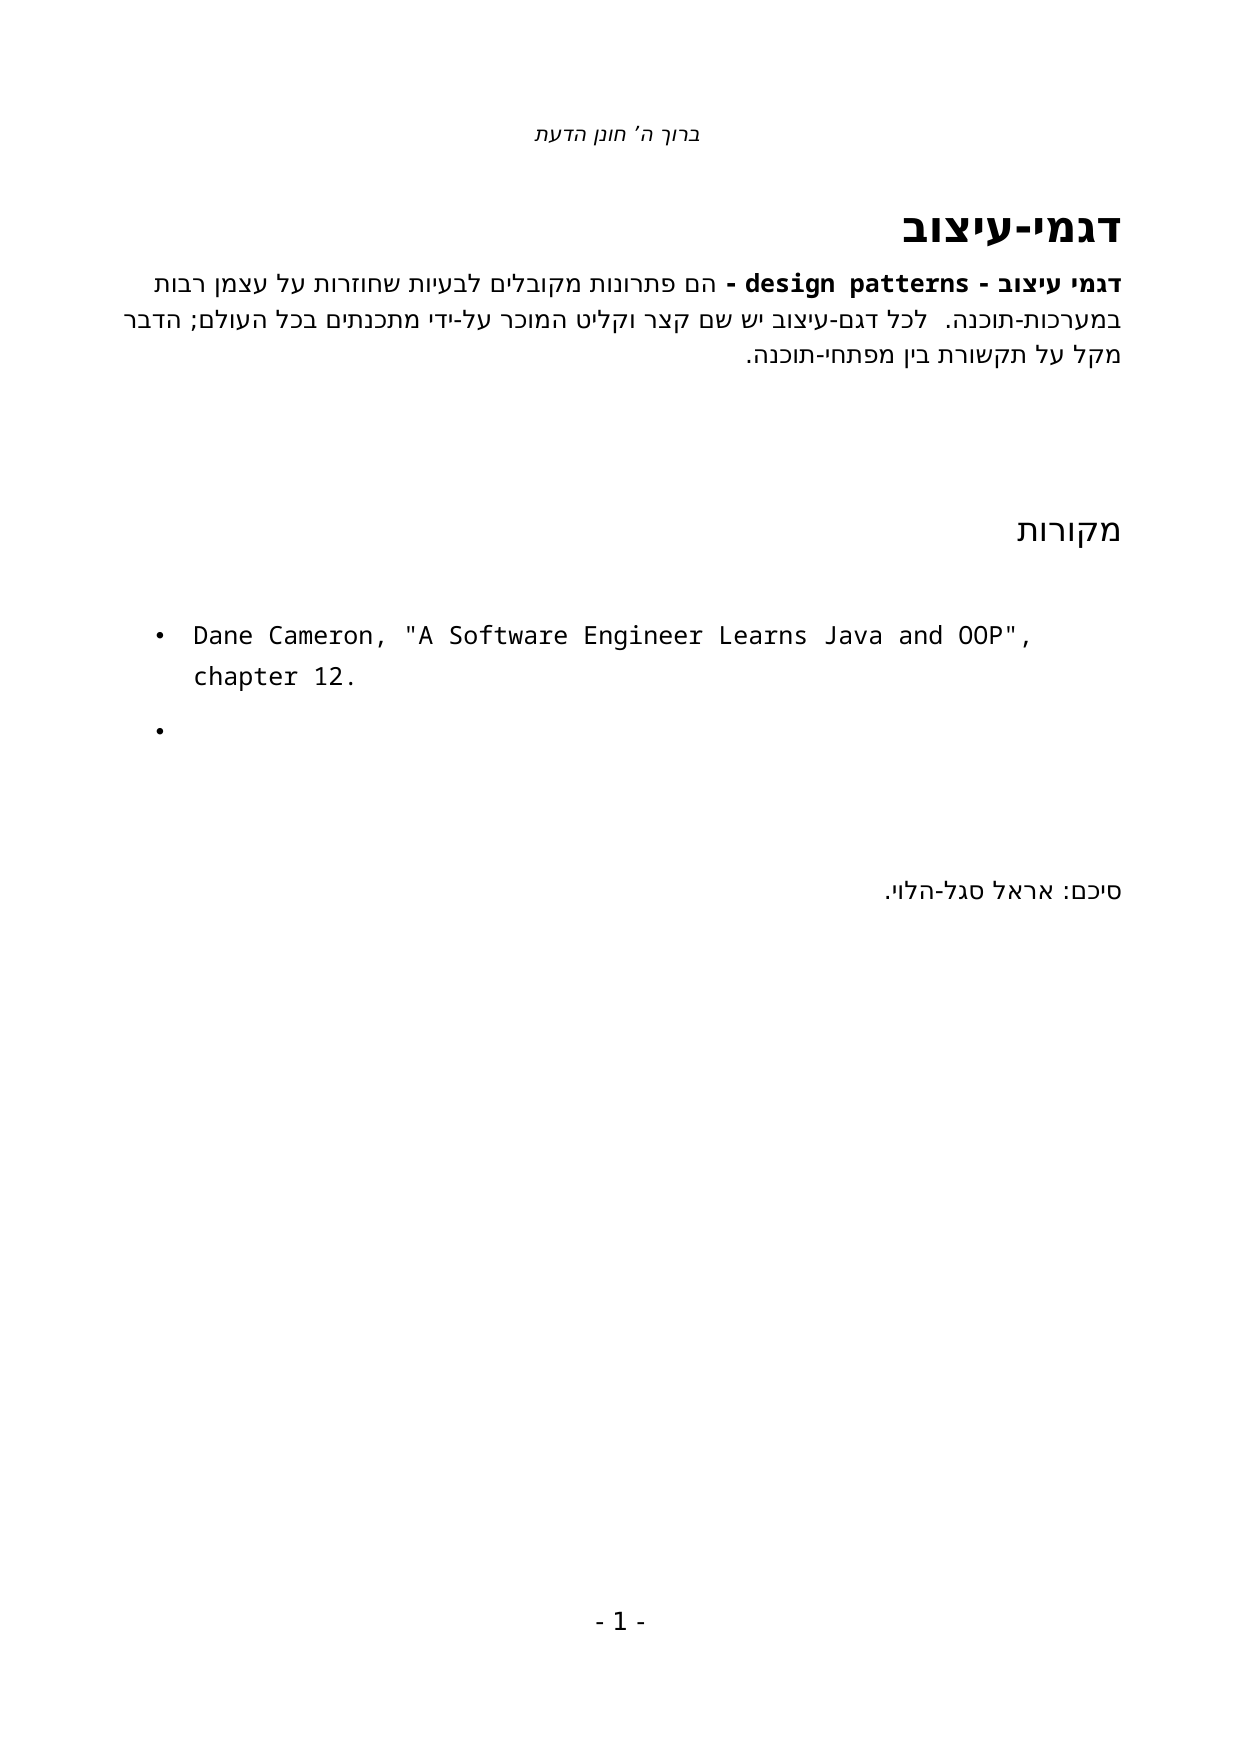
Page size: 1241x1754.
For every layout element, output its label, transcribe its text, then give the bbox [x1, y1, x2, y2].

subtitle מקורות [118, 511, 1122, 550]
text דגמי עיצוב - design patterns - הם פתרונות מקובלים לבעיות שחוזרות על עצמן רבות במערכות-תוכנה. לכל דגם-עיצוב יש שם קצר וקליט המוכר על-ידי מתכנתים בכל העולם; הדבר מקל על תקשורת בין מפתחי-תוכנה. [118, 265, 1122, 369]
list Dane Cameron, "A Software Engineer Learns Java and OOP", chapter 12. [156, 618, 1122, 693]
text סיכם: אראל סגל-הלוי. [118, 876, 1122, 905]
subtitle דגמי-עיצוב [118, 202, 1122, 253]
